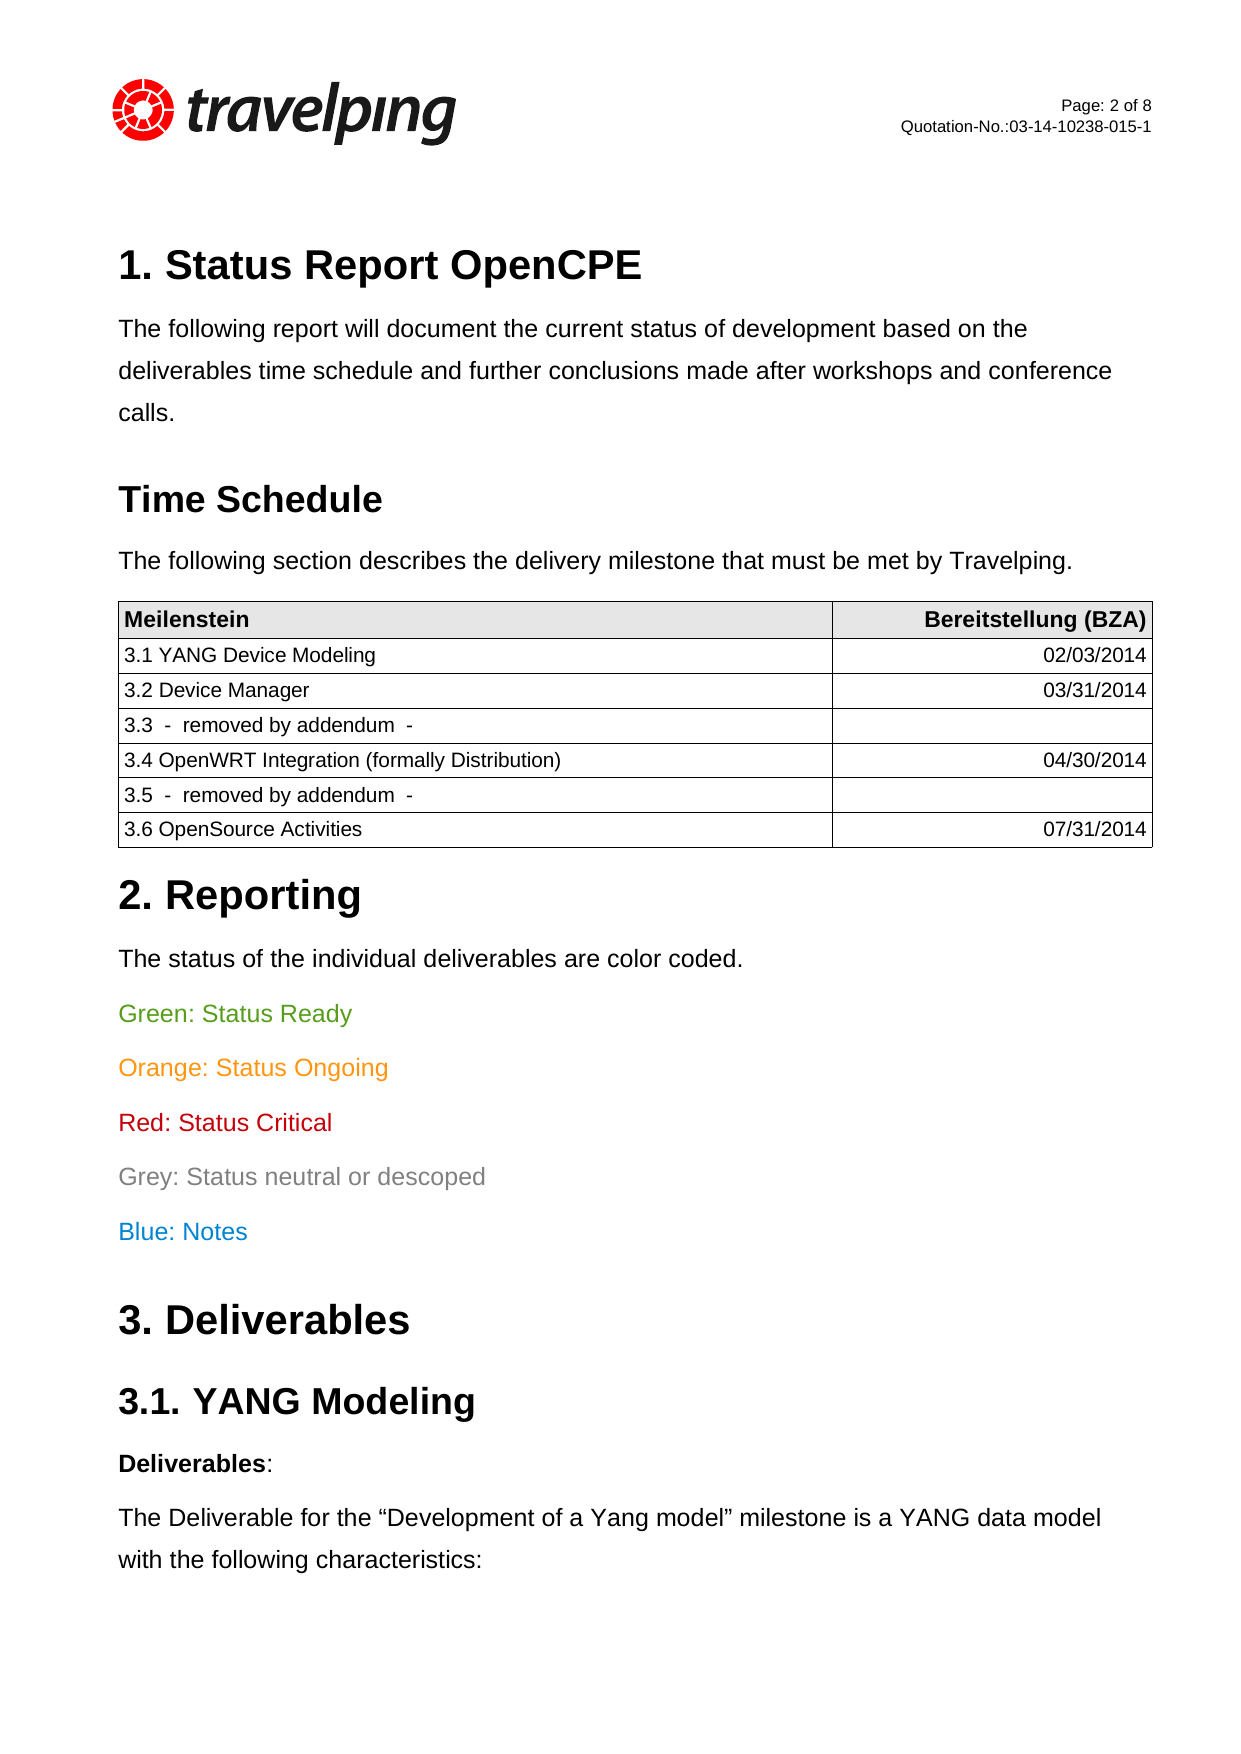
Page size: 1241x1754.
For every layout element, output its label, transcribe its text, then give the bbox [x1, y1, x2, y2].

text Red: Status Critical [118, 1108, 1152, 1136]
table_header Bereitstellung (BZA) [833, 602, 1152, 638]
table_cell 3.2 Device Manager [119, 674, 832, 708]
text The status of the individual deliverables are color coded. [118, 945, 1152, 973]
table_cell 3.6 OpenSource Activities [119, 813, 832, 847]
table_cell [833, 778, 1152, 812]
subtitle Deliverables [118, 1297, 1152, 1343]
subtitle YANG Modeling [118, 1381, 1152, 1423]
table_cell 30.04.2014 [833, 744, 1152, 777]
table_header Meilenstein [119, 602, 832, 638]
text Orange: Status Ongoing [118, 1054, 1152, 1082]
text Green: Status Ready [118, 999, 1152, 1027]
subtitle Time Schedule [118, 478, 1152, 520]
table_cell 31.07.2014 [833, 813, 1152, 847]
text The following report will document the current status of development based on the deliverables time schedule and further conclusions made after workshops and conference calls. [118, 315, 1152, 427]
table_cell 31.03.2014 [833, 674, 1152, 708]
table_cell 3.4 OpenWRT Integration (formally Distribution) [119, 744, 832, 777]
subtitle Status Report OpenCPE [118, 242, 1152, 288]
table_cell 3.1 YANG Device Modeling [119, 639, 832, 673]
text Grey: Status neutral or descoped [118, 1163, 1152, 1191]
text Blue: Notes [118, 1217, 1152, 1245]
text Deliverables: [118, 1449, 1152, 1477]
subtitle Reporting [118, 872, 1152, 918]
text The following section describes the delivery milestone that must be met by Travelping. [118, 547, 1152, 575]
text The Deliverable for the “Development of a Yang model” milestone is a YANG data model with the following characteristics: [118, 1504, 1152, 1574]
table_cell 03.02.2014 [833, 639, 1152, 673]
table_cell [833, 709, 1152, 743]
table_cell 3.3 - removed by addendum - [119, 709, 832, 743]
table_cell 3.5 - removed by addendum - [119, 778, 832, 812]
